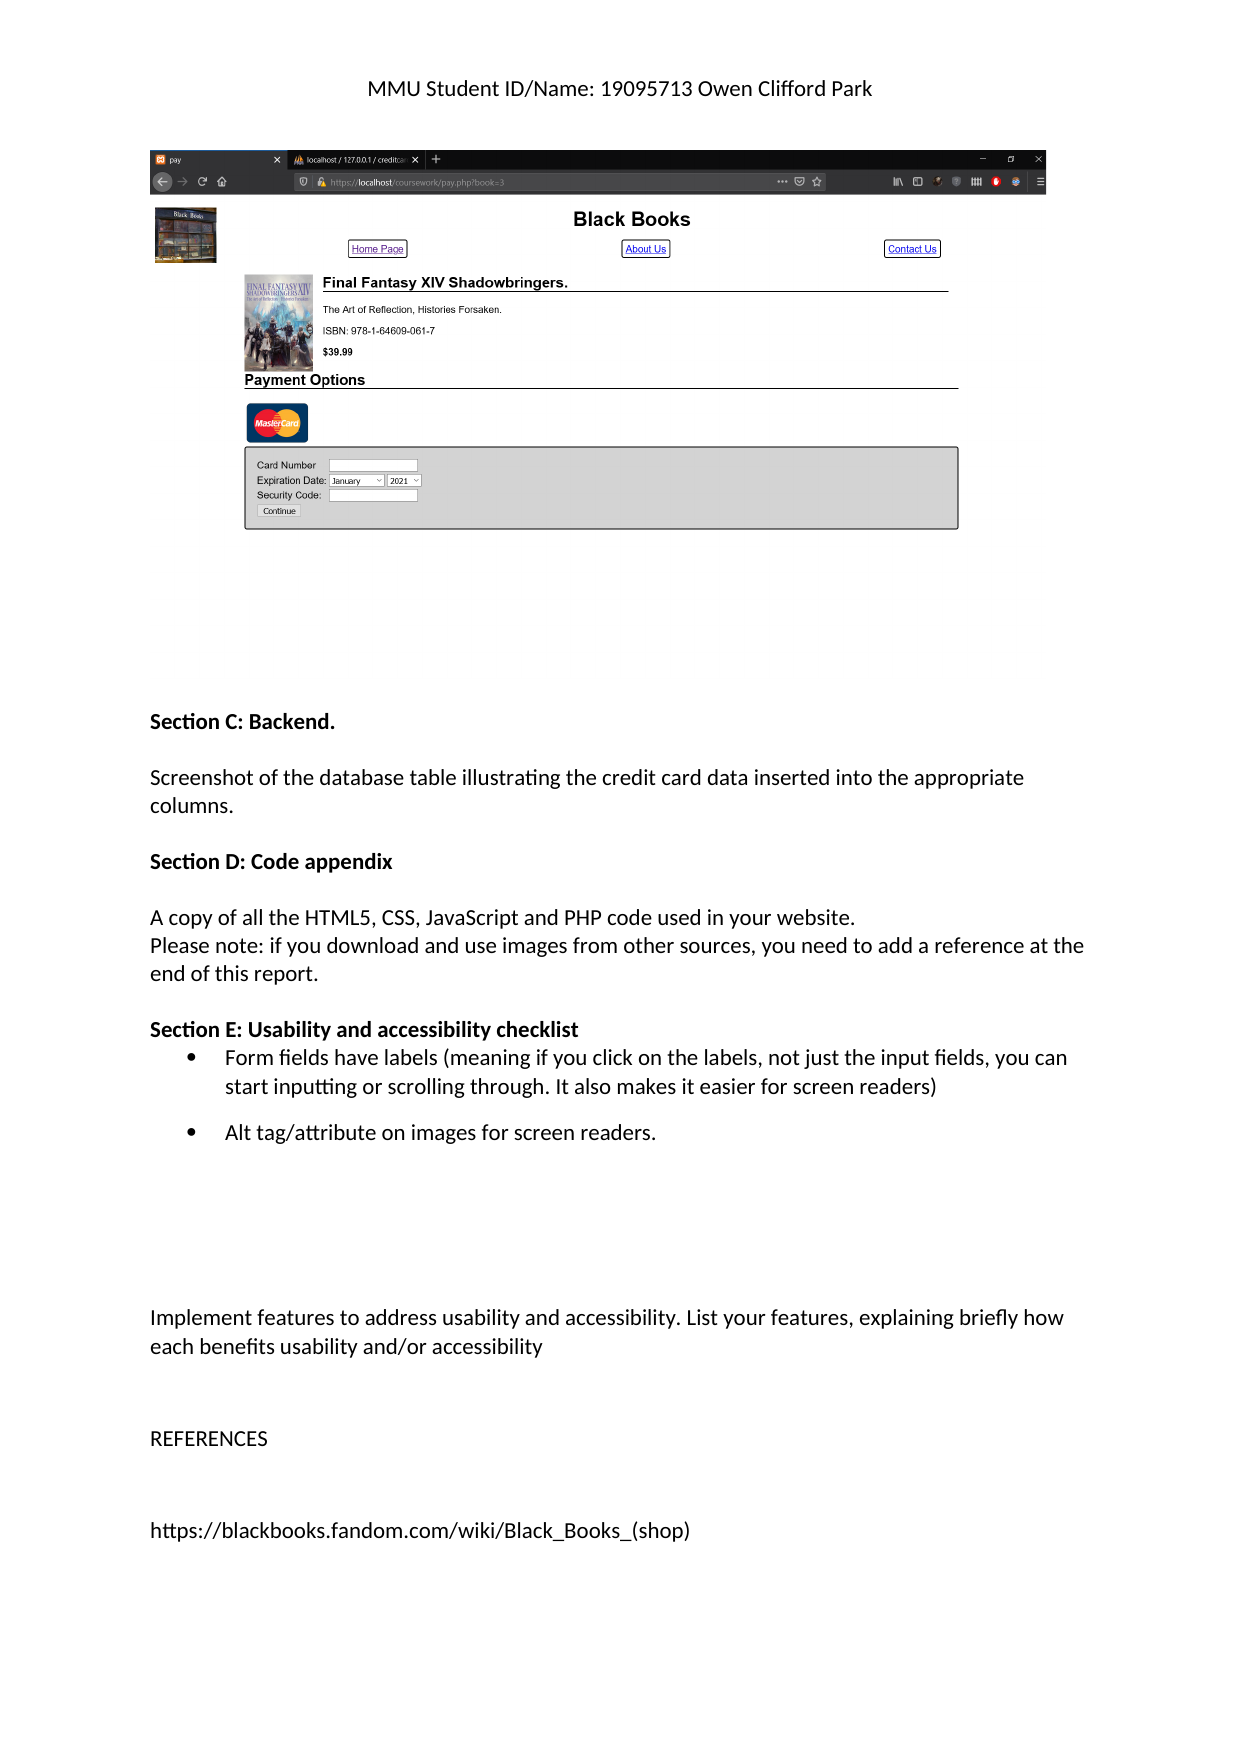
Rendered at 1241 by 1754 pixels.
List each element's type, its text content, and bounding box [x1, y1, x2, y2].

text A copy of all the HTML5, CSS, JavaScript and PHP code used in your website. [150, 903, 1090, 931]
text Please note: if you download and use images from other sources, you need to add a reference at the end of this report. [150, 931, 1090, 987]
text Implement features to address usability and accessibility. List your features, explaining briefly how each benefits usability and/or accessibility [150, 1303, 1090, 1360]
text REFERENCES [150, 1424, 1090, 1452]
text Screenshot of the database table illustrating the credit card data inserted into the appropriate columns. [150, 763, 1090, 819]
text Section D: Code appendix [150, 847, 1090, 875]
text Section E: Usability and accessibility checklist [150, 1015, 1090, 1043]
text Section C: Backend. [150, 707, 1090, 735]
list Form fields have labels (meaning if you click on the labels, not just the input fields, you can start inputting or scrolling through. It also makes it easier for screen readers) [187, 1043, 1090, 1101]
list Alt tag/attribute on images for screen readers. [187, 1118, 1090, 1147]
text https://blackbooks.fandom.com/wiki/Black_Books_(shop) [150, 1516, 1090, 1544]
